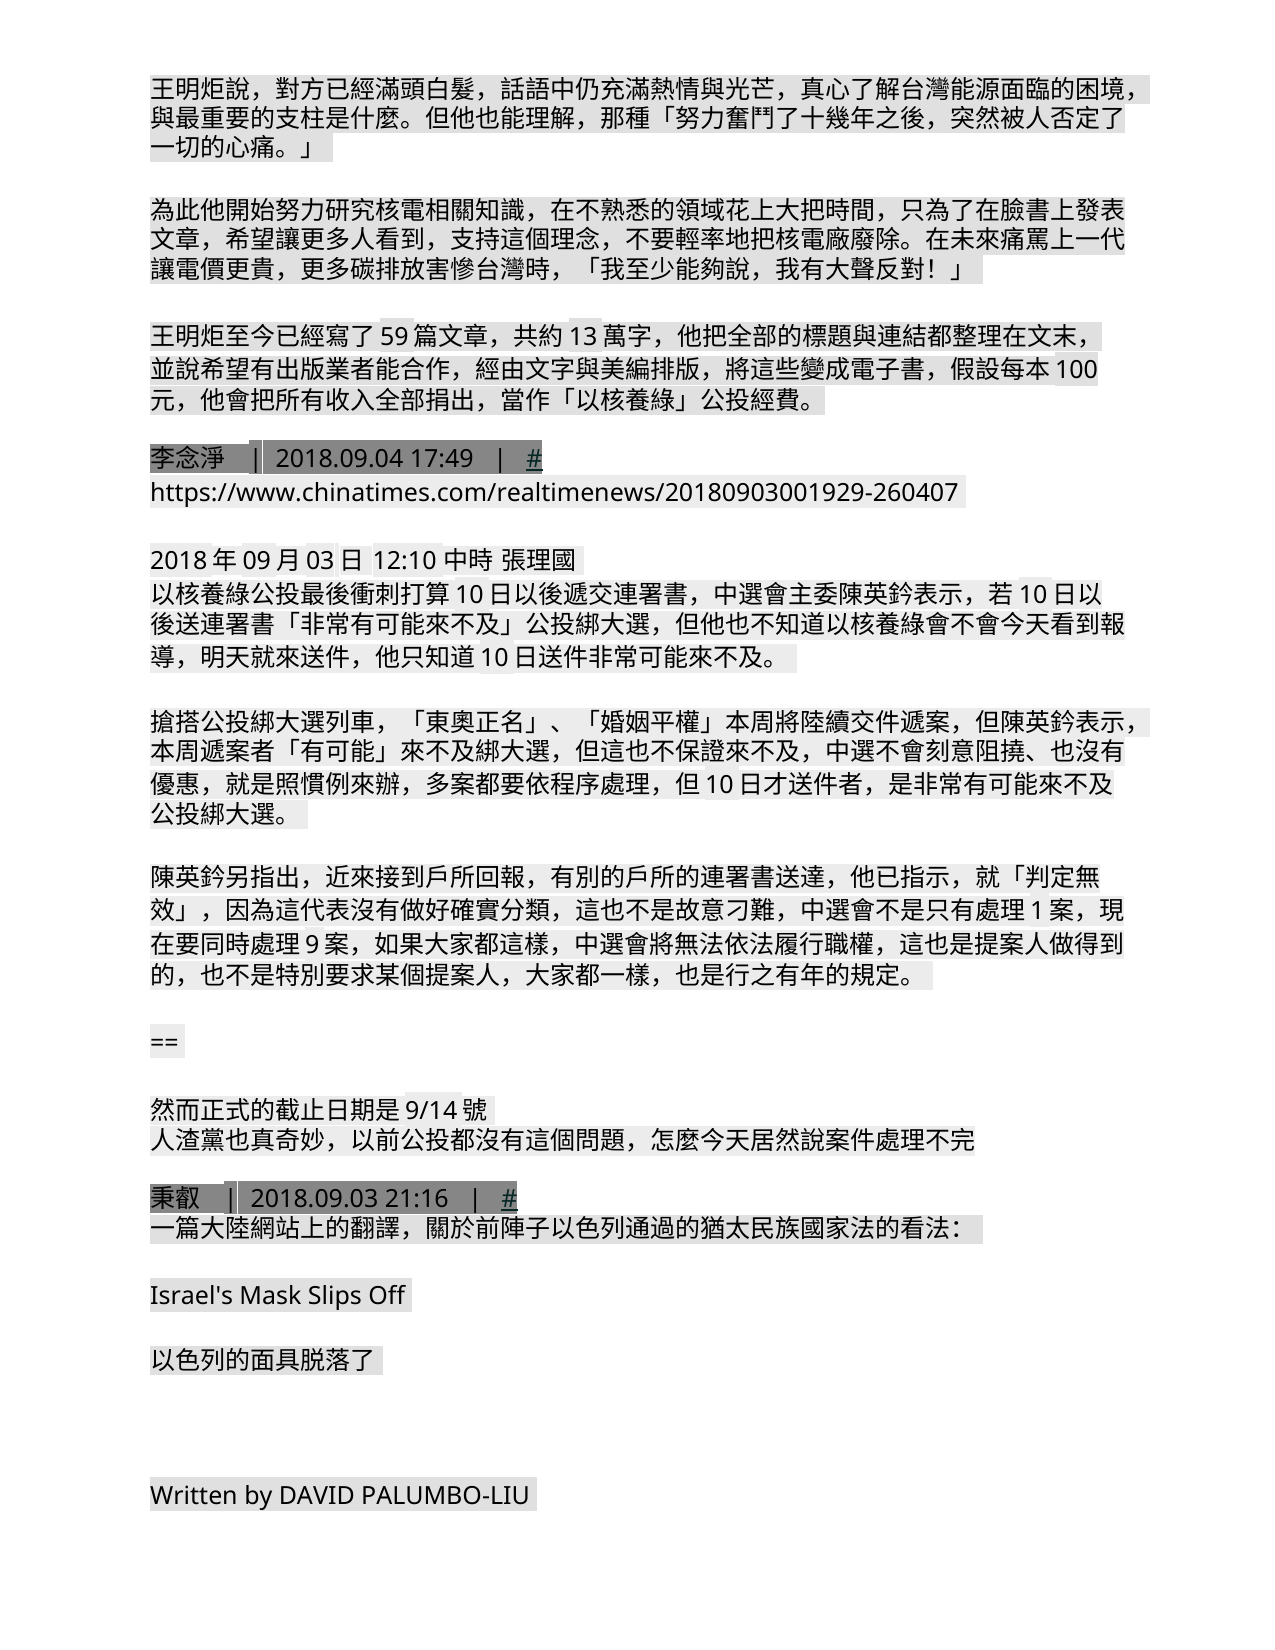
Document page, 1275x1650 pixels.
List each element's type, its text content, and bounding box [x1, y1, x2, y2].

text 李念淨 | 2018.09.04 17:49 | # [150, 440, 1125, 474]
text https://www.chinatimes.com/realtimenews/20180903001929-260407 2018年09月03日 12:10 中時 張理國 以核養綠公投最後衝刺打算10日以後遞交連署書，中選會主委陳英鈐表示，若10日以後送連署書「非常有可能來不及」公投綁大選，但他也不知道以核養綠會不會今天看到報導，明天就來送件，他只知道10日送件非常可能來不及。 搶搭公投綁大選列車，「東奧正名」、「婚姻平權」本周將陸續交件遞案，但陳英鈐表示，本周遞案者「有可能」來不及綁大選，但這也不保證來不及，中選不會刻意阻撓、也沒有優惠，就是照慣例來辦，多案都要依程序處理，但10日才送件者，是非常有可能來不及公投綁大選。 陳英鈐另指出，近來接到戶所回報，有別的戶所的連署書送達，他已指示，就「判定無效」，因為這代表沒有做好確實分類，這也不是故意刁難，中選會不是只有處理1案，現在要同時處理9案，如果大家都這樣，中選會將無法依法履行職權，這也是提案人做得到的，也不是特別要求某個提案人，大家都一樣，也是行之有年的規定。 == 然而正式的截止日期是9/14號 人渣黨也真奇妙，以前公投都沒有這個問題，怎麼今天居然說案件處理不完 [150, 474, 1125, 1156]
text 一篇大陸網站上的翻譯，關於前陣子以色列通過的猶太民族國家法的看法： Israel's Mask Slips Off 以色列的面具脱落了 Written by DAVID PALUMBO-LIU With its passage of the "Jewish Nation-State Law", Israel is no longer hiding the fact that it is not a democracy. 随着《犹太民族国家法》的通过, 以色列不再隐瞒它不再是民主国家的事实。 On July 19, Israel's Knesset passed the "Jewish Nation-State Law." It is a simple and blunt instrument that has one purpose: to declare Israel a Jewish state and relegate all non-Jews to second-class citizenship. 在7月19日，以色列议会通过了《犹太民族国家法》。这是一份简单而直率的法律文件，其目的只有一个：宣布以色列为犹太国家，并给所有非犹太人二等公民的身份。 There are two ways to look at this event. In one respect, it simply enshrines long-standing Israeli practices in law. Yet it also signals the abandonment of any pretense that Israel is, as it has long claimed, a democracy. 看待这一事件有两种方式。一方面，它简单地体现了以色列长期以来在法律上的做法。然而，这也标志着以色列放弃了它长期以来宣称自己是一个民主国家的借口。 The Nation-State Law defines Israel as the national homeland of the Jewish people and asserts that "the realization of the right to national self-determination in Israel is unique to the Jewish people." Similarly, it promises that "Israel will ensure the safety of the Jewish people", but mentions the protection of no other group. 《民族国家法》将以色列定义为犹太人的民族家园并主张“在这个国家内行使民族自治权的独属于犹太人。”同样，它承诺“以色列将力争确保犹太人的安全”,但没有提到对其它群体的保护。 Adalah attorney Fady Khoury puts it plainly:"In Israel, the new law explicitly defines the Jewish people as the only group with the only right to self-determination, while negating the rights of the indigenous people. This creates a system of hierarchy and supremacy." 阿达拉赫（Adalah）（1）的律师Fady Khoury直截了当地说：“在以色列，新法律明确规定犹太人是唯一拥有自决权的群体，同时否定了土著人民的权利。这就创造了一个等级制度和犹太人至上的体系。” This completely changes the terrain upon which the Israel-Palestine issue can be debated around the world. 这完全改变了以色列-巴勒斯坦问题在全世界范围内被辩论的形势。 Pro-Israel politicians in the United States, the United Kingdom, France, Canada, and elsewhere have tried (and in many cases succeeded in) passing legislation that equates criticism of Israeli state policies with antisemitism. They have attempted to muzzle debate and protest by slinging mud and mounting charges of bigotry: anybody who criticizes Israel must hate Jews. 美国、英国、法国、加拿大和其他地方的亲以色列政治家尝试过通过将批评以色列国家政策与反犹主义等同起来的立法（并且在很多情况下都成功了）。他们试图通过诽谤和带有偏见地指控“任何批评以色列的人一定是憎恨犹太人的”，来封锁反驳和抗议的言论。 This is like saying that the Civil Rights Movement in the United States or the anti-apartheid movement in South Africa were based on anti-white animus. It was not racism against whites that drove people to dismantle discriminatory laws — it was a hatred of discrimination and bigotry that those laws reflected that motivated people to change the situation. 这就好比说，美国民权运动或南非反种族隔离运动是建立在反白人的基础上的。在驱使人们废除歧视性法律的，不是对白人的种族歧视，而是对那些体现出的歧视和偏见的法律的憎恨，在促使人们改变这样的情况。 Nevertheless, for years, those who point out the decidedly undemocratic nature of Israeli policies in public debates have been tarred with antisemitism. 然而，多年来，那些在公共辩论中指出以色列政策是绝对不民主的人却被反犹主义的罪名所拖累。 With the passage of this law, the practices and principles that have guided Israeli state policies for decades are before the world's eyes. So now the facts can finally have a real hearing, uncoupled from dishonest charges of antisemitism. 随着这项法律的通过，几十年来指导以色列国家政策的惯例和原则展现在世人眼前。而现在，事实终于从反犹主义的不诚实指控中解脱出来，可以有真正的申辩了。 If pro-Israel US politicians have their way, such charges might well break federal law. A proposed "Anti-Semitism Awareness Act" is set for a vote in Congress. It is blatantly unconstitutional. The ACLU's statement sums up the issue thus: 如果亲以色列的美国政客一意孤行，这样的指控很可能会违反联邦法律。一个拟议的“注意反犹主义法案”将在国会被投票。这显然是违宪的。ACLU（美国公民自由协会）(2)的声明总结了这个问题： "The proposed bill risks chilling constitutionally protected speech by incorrectly equating criticism of Israel with anti-Semitism. And there is no need for a new bill to protect students from anti-Semitic harassment, because that is already prohibited under Title VI. We worry that the law will lead colleges to suppress speech, especially if the Department of Education launches investigations simply because students have engaged in speech critical of Israel." “拟议的法案错误地将对以色列的批评与反犹主义等同起来，让受宪法保护的言论变得令人不寒而栗。我们不需要一个新的法案来保护学生免受反犹主义骚扰，因为这已经被民权法案第四款（3）所禁止了。我们担心该法律会导致大学压制言论，尤其是如果教育部门仅仅因为学生参与对以色列的言论批评就展开调查。” Indeed, all "anti-Semitism awareness" bills in Congress and in state legislatures should be entirely rewritten to acknowledge the new law. Rewritten, or better yet, scrapped completely, given that their principal purpose is to prevent criticism of Israel. Our entire understanding of Israel has now changed. With the new law essentially codifying apartheid, it is impossible to say that those criticizing Israel are antisemitic, since the evidence of systemic racism is not dispersed or informal anymore. 事实上，考虑到以色列的新法律，国会和州议会中的所有“注意反犹主义”的法案都应该完全改写。这些法律应被改写，或者最好完全废除，因为他们的主要目的是防止对以色列的批评。我们对以色列的认识现在已经完全改变了。由于以色列的新法律实质上是对种族隔离进行立法，系统性种族主义的证据不再是分散的或非正式的了，因此就不可能说那些批评以色列的人是反犹主义者了。 For example, it is now impossible to say that the International Criminal Court's definition of apartheid does not apply to Israel. According to the ICC, apartheid is "an institutionalized regime of systematic oppression and domination by one racial group over any other racial group or groups and committed with the intention of maintaining that regime." The new law establishes precisely such a regime. 例如，现在不可能说国际刑事法院对种族隔离的定义不适用于以色列。根据国际刑事法院的规定，种族隔离是指“一个制度化的政权，它由一个种族团体对任何其他种族团体进行系统压迫和统治，并致力于维持该政权。”而新法律建立的就是这样一个政权。 In "The Decline of the Nation-State and the End of the Rights of Man," Hannah Arendt argued that the "end of the rights of man" was largely attributable to the "state" giving way to the "nation": "the transformation of the state from an instrument of the law into an instrument of the nation had been completed; the nation had conquered the state, national interest had priority over the law long before Hitler could pronounce 'right is what is good for the German people.'" What she means is that the state, as a neutral and fair instrument of law, became subordinated to the ethno-nation organized around maintaining the supremacy of one group of people over all others. 在《民族国家的衰落和人的权利的终结》中，汉娜·阿伦特认为“人的权利的终结”很大程度上归因于“国家”（state）让位给“民族”（nation）：“国家从法律的工具变成民族的工具的转变已经被完成了。民族已经征服了国家，在希特勒声明‘对德国人有利的就是正确的‘之前，民族利益就已经高于法律了。”她的意思是，国家，作为中立和公正的法律工具，逐渐变得从属于民族身份，目的是保持一个民族的霸权地位。 The new law does just this, pronouncing Israel as a Jewish supremacist state and announcing its mission to further violate international law by destroying more Palestinian and Bedouin villages and building more illegal settlements. 新的法律就是这样做的。它宣布以色列是一个犹太人至上主义国家，并宣布其任务是通过摧毁更多的巴勒斯坦和贝都因村庄，并建立更多的非法定居点来进一步破坏国际法。 Let us be clear: no matter what Israel does with this new law — strengthen it, modify it, or even rescind it under international pressure — so long as it maintains its de facto policies of discrimination and destruction, nothing about the Israeli occupation of Palestine will have changed. What has changed is the final stripping away of any illusion of democracy in the state of Israel. 我们得明确一点：无论以色列之后如何对待这部新法律—加强它，修改它，或甚至在国际压力下废除它—只要以色列维持其事实上的歧视和破坏政策，以色列对巴勒斯坦的占领就不会有任何改变。真正改变了的，是以色列被剥开的民主幻象。 1. 阿达拉赫（Adalah）指以色列阿拉伯少数民族权利法律中心（The Legal Center for Arab Minority Rights in Israel） 2. ACLU，指美国公民自由协会（American Civil Liberties Union） 3. 1964美国民权法案第四款：No person in the United States shall, on the ground of race, color, or national origin, be excluded from participation in, be denied the benefits of, or be subjected to discrimination under any program or activity receiving Federal financial assistance. 译者说明：本文原文于2018年7月31日刊登于美国雅各宾杂志（Jacobin Magazine），原作者为斯坦福大学教授David Palumbo-Liu。原作者对本文保留一切权利。 原文链接：Israel’s Mask Slips Off https://www.jacobinmag.com/2018/07/israel-jewish-nation-state-law-apartheid-palestine 原文立场不代表译者立场。译者翻译水平糟糕，若有翻译问题希望得到指正。 文章連結：https://zhuanlan.zhihu.com/p/41699939 ＝＝＝＝＝＝＝＝＝＝＝＝＝＝＝＝＝＝＝＝＝＝＝＝＝＝＝＝ 以色列数万人示威反对《犹太民族国家法案》 国际红色通讯 国际红色通讯 已关注 143 人赞了该文章 以色列共产党网站，2018年8月12日 8月11日星期六晚间，来自全国各地的数万阿拉伯人和犹太人涌向特拉维夫（Tel Aviv）的拉宾广场（Rabin Square），为反对种族主义的《犹太民族国家法案》举行第二次大规模抗议。游行群众由拉宾广场向特拉维夫博物馆（Tel Aviv Museum）进发，一路高举用阿拉伯文和希伯来文书写的、表达平等民主诉求和要求废除《法案》的标语。人们高呼：“不，不，这个法西斯法案不能通过！”另一些口号也在人群中回响：“毕比，毕比（译者注：内塔尼亚胡的绰号），下台，我们不要你！”，“我们都是兄弟！”，“犹太人和阿拉伯人不是敌人！”。 阿拉伯高级监督委员会（The Higher Arab Monitoring Committee）组织了这次抗议。这是一个在政治领域代表以色列籍阿拉伯-巴勒斯坦社群的非政府组织。为此，阿拉伯高级监督委员会从海法、拿撒勒、黎以边境附近的阿拉伯-德鲁兹人村庄和内盖夫的阿拉伯-贝都因人聚居区（Haifa and Nazareth, Arab-Druze villages near the Lebanon frontier and Arab-Bedouin localities in the Negev）调集了300多辆大巴。“一车一车的阿拉伯人涌进抗议现场”，抗议支持者们说。这是对总理本雅明·内塔尼亚胡的嘲讽。他曾在上个大选日说，“一车一车的阿拉伯人涌进投票站”。 几十个组织支持这次示威，包括：以色列共产党（Communist Party of Israel）、和平与平等民主阵线（Hadash，译者注：以色列共产党的选举组织）、梅雷兹党（Meretz，译者注：社会党国际成员）、阿拉伯复兴运动（Arab Movement for Renewal）、埃塞俄比亚犹太人协会（Association for Ethiopian Jews）、立刻和平（Peace Now）、以色列宗教行动中心（Israel Religious Action Center）、站在一起（StandingTogether）、斯基库协会（Sikkuy，译者注：致力于促进巴勒斯坦人和犹太人之间和平、平等的社会组织）、以色列反种族主义联盟（Coalition Against Racism in Israel）、平等事务中心（Mossawa Center）、工党青年（Labor Party youth）、以色列公民权益协会（Association for Civil Rights in Israel）、前进-社区行动（Zazim—Community Action）、内盖夫公民平等共享论坛（Negev Coexistence Forum for Civil Equality）、库蓝组织（Kulan）、社会主义斗争（Socialist Struggle）、新以色列基金和萌芽（New Israel Fund and Shatil）、吉瓦特伴侣组织（Givat Haviva）、以色列和平集团（Gush Shalom）、在岗工人联盟（Koah La’Ovdim Worker’s Union）、人权医师组织（Physicians for Human Rights）、因贾兹中心（Injaz Center）、埃米克沙威组织（Emek Shave，译者注：一个考古学领域的协会）、耶什丁组织（Yesh Din，译者注：人权志愿者组织）、和平斗士组织（Combatants for Peace）、以色列巴勒斯坦人父母圈（The Israeli-Palestinian Parents Circle）、大赦国际（Amnesty）、和平绿洲组织（Wahatal-Salam–Neve Shalom）。 在活动中发表演讲的人包括：和平与平等民主阵线前国会议员、以色列共产党领导人穆罕默德·巴拉赫（Mohammad Barakeh），阿拉伯事务高级委员会（High Follow-up Committee for Arab Affairs）主席马赞·加内姆（Mazen Ganaim），萨赫宁（Sakhnin）市长、全国阿拉伯社区领导人委员会（National Council of Arab Community Leaders）主席、著名社会学家伊娃·依鲁兹（Eva Illouz）教授，《国土报》（Haaretz）社长阿摩斯·司朔肯（Amos Schocken），历史学家凯斯·菲尔罗（Kais Firro）教授。 前国会议员、以色列共产党领导人穆罕穆德·巴拉赫祝上周忍受中风病痛的和平活动家乌里·阿维内利（Uri Avneri）早日康复。他接着说：“朋友们，你们很清楚——在场的阿拉伯人的想法并不全一样，犹太人的想法也不全一样。但今天大家都来到了抗议现场。大浩劫（Nakba，1948年的巴勒斯坦难民潮）不会再次发生！我们就站在这里！”。他最后说：“我们能克服困难！”巴拉赫向群众呼吁：“要取消这个可憎的、肮脏的、被内塔尼亚胡及其政府叫做《民族国家法案》的东西。” 社会学家伊娃·依鲁兹教授在演讲开始时流下了眼泪。她回忆起童年时代，作为犹太裔摩洛哥移民来到法国的经历。她说：“平等不是个抽象的东西。当你被平等对待时，就不会担惊受怕。你活着会觉得有尊严。平等从内塑造人，而社会从外塑造人。” 在抗议开始前，“共同名单”（Joint List，译者注：以色列共产党参加的选举联盟）领导人、和平与平等民主阵线国会议员艾曼·奥德（Ayman Odeh）告诉《新消息报》（Ynet）：“带着反对《法案》的民主而正义的声音，数万阿拉伯和犹太群众正在去往特拉维夫的路上。一个民主的国家，必须是为了全体公民的国家。”和平与平等民主阵线的另一位国会议员尤塞夫·贾巴林（Yousef Jabareen）说，这次抗议是多年以来“在特拉维夫发生的对阿拉伯人来说最重要的抗议”。 和平与平等民主阵线前国会议员、以色列共产党中央政治局成员伊萨姆·马库尔（Issam Makhoul）强调了这次示威的重要性。“这是最重要的示威活动之一。这一示威要求改变以色列当前的思维方式。力图否定阿拉伯裔居民的思维，对两个民族都很危险。我们两个民族都是这个国家的一部分。我们的公民身份来源于我们对家园的归属感。我们不允许任何人损害我们的民族地位和公民地位。” “共同名单”和梅雷兹党的所有国会议员都参加了这一示威。然而，犹太复国主义者联盟（Zionist Union）只有两位国会议员米奇·罗森塔尔（Micky Rosentha）和祖哈·巴巴卢（Zuhair Bahalul）参加了抗议。犹太复国主义者联盟的新领导人齐皮·利夫尼（Tzipi Livni）告诉军方电台（Army Radio），她不会参加这一游行，因为“阿拉伯人‘共同名单’的一些成员，不认同她‘以色列是犹太民族国家’的看法。” 8月9日，以色列希腊东正教理事会（Council of the Greek Orthodox Church in Israel）呼吁其成员参加11日的抗议活动。该组织称，《犹太国家民族法案》否定了阿拉伯少数族裔在以色列的历史存在，严重损害了他们的利益，还危害基督教和穆斯林的圣地。耶路撒冷拉丁礼宗主教（Latin Patriarchate）呼吁“所有仍深信平等理念的以色列公民……发出他们反对这一法案的声音，发出反对这个国家未来危险的声音。” 相关资料： 和平与平等民主阵线是以色列共产党的选举组织，是“共同名单”选举联盟的成员。梅雷兹党是社会党国际的成员。犹太复国主义者联盟是目前以色列最大的反对党联盟，据称持中左立场。以上组织都支持两国方案。 以色列执政党利库德集团主张吞并巴勒斯坦全部领土，反对两国方案。 以色列国会共有120个议席，“共同名单”有13席（其中和平与平等民主阵线有4席），梅雷兹党有5席，犹太复国主义者联盟有24席，利库德集团有30席。 来源：以色列共产党网站 原文链接：Tens of Thousands, Arabs &; Jews, Protest Nation-State Law in T-A https://zhuanlan.zhihu.com/p/43375884 [150, 1214, 1125, 1545]
text 秉叡 | 2018.09.03 21:16 | # [150, 1181, 1125, 1214]
text 這年頭很少有讀書人說良心話(更不用說熱情了)。頗為訝異。謝謝王老師。 陳真鞠躬致敬！ 2018. 09. 04. =============== 台大醫師13萬字挺核四 網友：光看序言眼眶就紅了 聯合新聞網 2018年9月5日 去年815全台大停電，台大醫院前副院長王明鉅開始思索2025非核家園政策不當，今年三月他開始在臉書寫文章，至今竟寫了59篇13萬字，每篇都引起熱議，他說，在和核四前廠長王伯輝第一次長談後，他了解那種心痛，開始瘋狂投入推動以核養綠，他想將13萬字出書，收入捐給公投階段所需經費。有網友感動的說，光看這「鉅作」序言，眼眶就紅了。 還有人登高一呼，請大家這幾天拼以核養綠達標，九月中接著繼續支持簽署核四公投連署書。 王明鉅說，如果能有其他更好的選項，誰又要核能。但深入理解之後，他真的覺得，風險比想像中小很多。 雖然他寫這些文字，原本是想為清大李敏教授他們所推動的以核養綠公民投票，作一些底層的說理與論述，後來吸引他瘋狂投入的，是和核四前廠長王伯輝長談之後。 今年五月多，他和王伯輝約見面，一談就談了5小時，他聽王談到核四才剛動工就又被新上台的政府宣佈停建又動工，談到許多在貢寮的台電同仁與施工廠商，如何一步一步走過最困難的那段日子。談到他聽到核四1號機封存2號機停建的命令時，整個人傻住的心痛。 王明鉅說，他了解那種心痛。因為他也有過那種心痛的經驗，他邊聽，眼睛裡全是淚水。他也被王廠長談話時臉上所散發出來的光芒與熱情感動，於是他開始寫臉書，天天寫臉書，拚命寫臉書。 他原本只希望，未來當有人開罵誰這樣輕率地把台灣的核能發電廢除，讓電價更貴、電力供應更不穩定、甚至還因為碳排放更多害得台灣雨愈下愈可怕的時候，他可以說，他曾有大聲反對，不過，現在，他把希望再擴大了。 他敢希望所參與的「以核養綠」廢除電業法95條之1的公民連署活動可以達標。也開始敢希望，今年11月24日以核養綠公民投票一定成功。 他一口氣把59篇文章集結分享，並希望有出版業者，將它整理成電子書，一本賣100元，賣書收入捐給接下來公民投票階段所需要的經費支出。 =================== 台大醫師寫59篇文13萬字挺核四 全因一位退休老廠長 TVBS新聞網 吳秉嵩 2018年9月4日 下午11:27 曾擔任台大醫院副院長的麻醉科教授王明鉅，從今年3月開始寫文章，探討廢除核四後的台灣能源問題，至今已經發表59篇長文，共約13萬字。9月4日中午，他在臉書上發文表示，自己比原本預計的還要投入，全因與一位退休核四廠長深談5小時，受到了感動與啟發，還希望未來若能出版成電子書，要把全部收入都捐給「以核養綠」，當作公投經費使用。 貼文的一開始，王明鉅教授說自己是從2017年815大停電之後，才開始關心台灣能源問題，沒想到一研究，發現問題遠比單純的「反核」要嚴重許多。所以他從今年3月份開始寫文章，到了6月底後，更是密集寫，至今已有59篇長文探核能與台灣能源問題。 王明炬認為，深入了解後，才發現核能其實是風險非常小，成本划算的能源。原本他想幫「以核養綠」的公投擔任論述與說理工作，但促使他更投入的，則是5月時，他與核四前廠長王伯輝的一次5小時長談。 王明炬回憶，當時聽到對方描述，核四如何歷經剛動工，就被新政府宣布停建，接著再度動工，在貢寮的台電員工們努力度過困難的日子，廠長帶領工班，在核四大廳喊著「台灣加油」，以及最後1號機封存，2號機停建，所有人傻住、心痛的過程。 「那麼多台灣第一流的工程師，投入了3000億，為了台灣未來每10支電線桿裡面就有一支的電來自龍門電廠的這個信念，所努力了那麼久的偉大工程，卻被許許許多多既不了解，也從來沒去過龍門電廠，沒看過核四的人，罵得一文不值，最後還在無數的政治壓力之下，戞然封存。」 王明炬說，對方已經滿頭白髮，話語中仍充滿熱情與光芒，真心了解台灣能源面臨的困境，與最重要的支柱是什麼。但他也能理解，那種「努力奮鬥了十幾年之後，突然被人否定了一切的心痛。」 為此他開始努力研究核電相關知識，在不熟悉的領域花上大把時間，只為了在臉書上發表文章，希望讓更多人看到，支持這個理念，不要輕率地把核電廠廢除。在未來痛罵上一代讓電價更貴，更多碳排放害慘台灣時，「我至少能夠說，我有大聲反對！」 王明炬至今已經寫了59篇文章，共約13萬字，他把全部的標題與連結都整理在文末，並說希望有出版業者能合作，經由文字與美編排版，將這些變成電子書，假設每本100元，他會把所有收入全部捐出，當作「以核養綠」公投經費。 [150, 75, 1125, 415]
